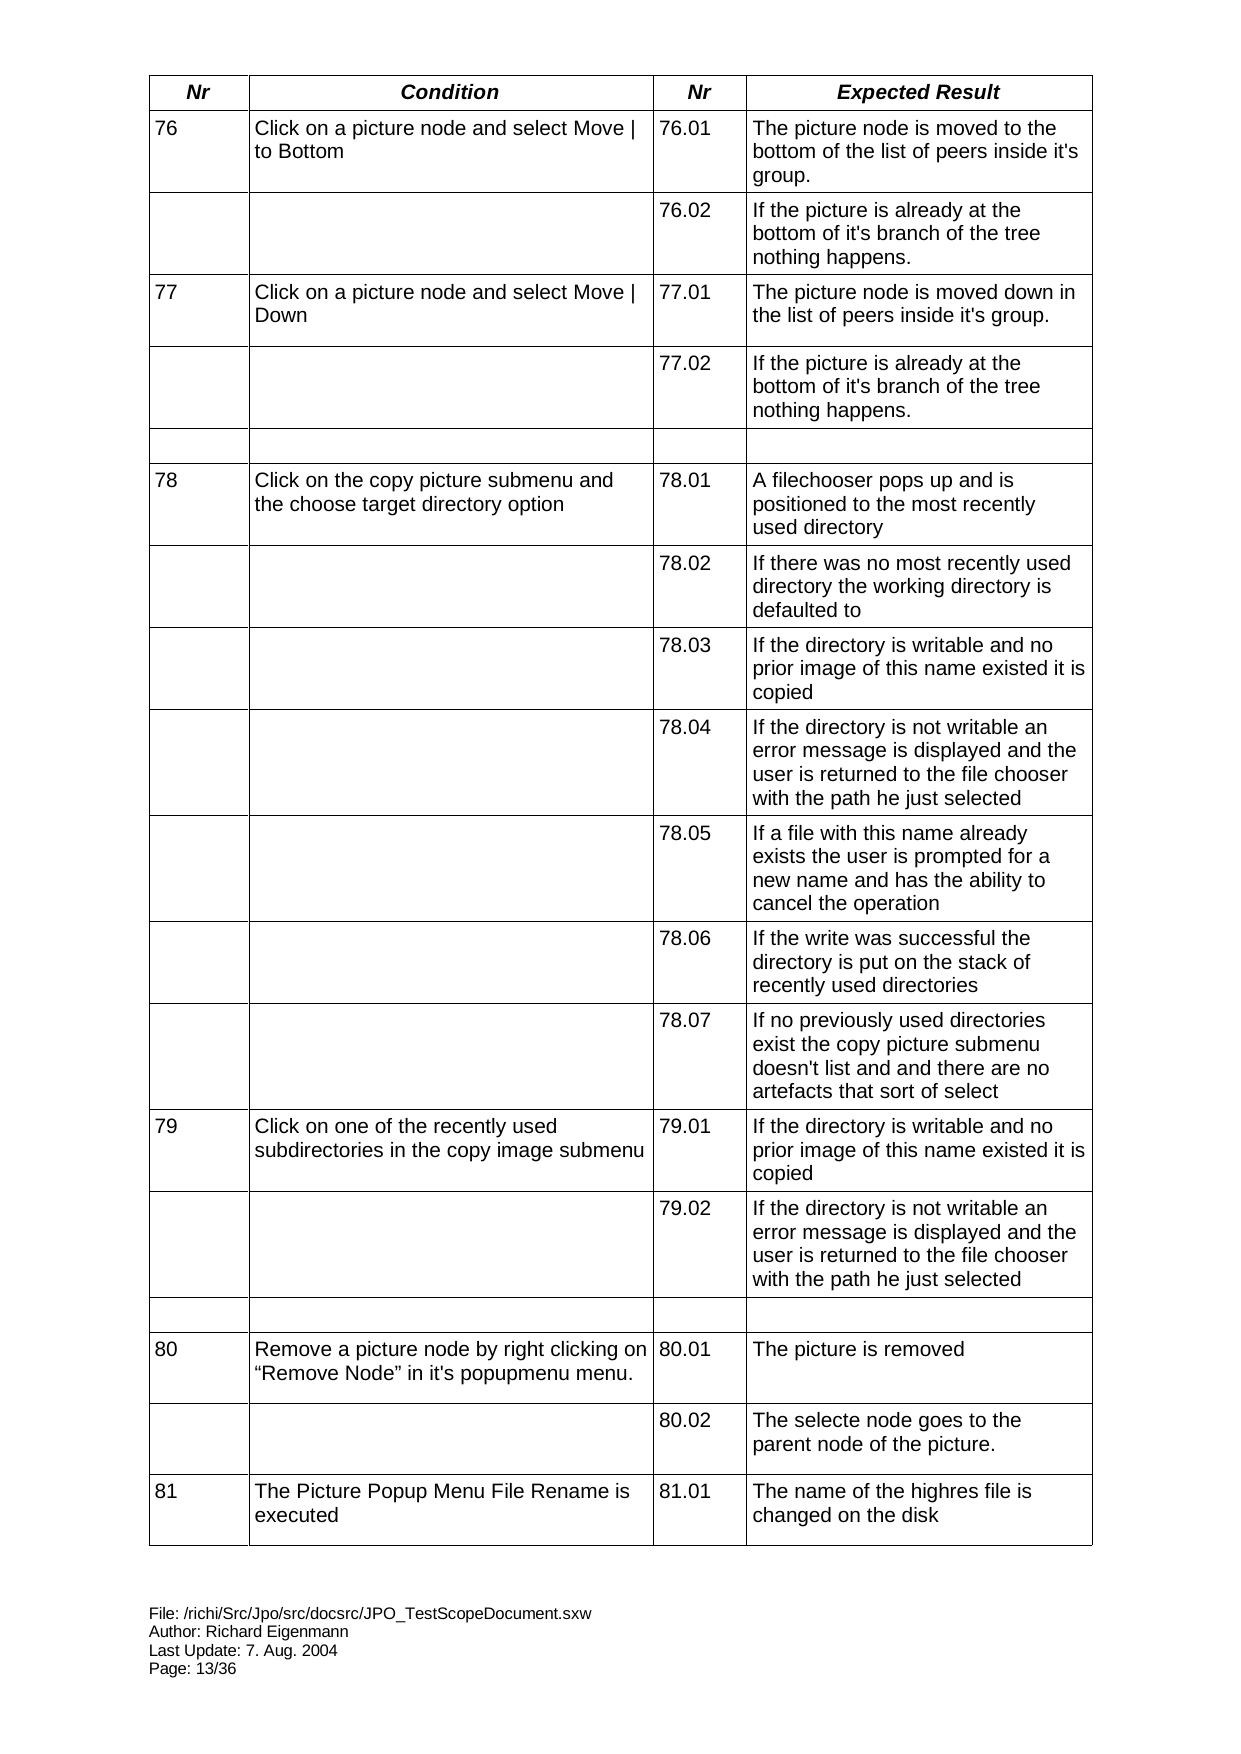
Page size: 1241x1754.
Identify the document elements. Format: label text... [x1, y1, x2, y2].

table_cell [250, 347, 653, 428]
table_cell The Picture Popup Menu File Rename is executed [250, 1475, 653, 1545]
table_cell [250, 1404, 653, 1474]
table_cell If a file with this name already exists the user is prompted for a new name and has the ability to cancel the operation [747, 816, 1092, 921]
table_cell 78.03 [654, 628, 746, 709]
table_cell [250, 1004, 653, 1109]
table_cell 79.02 [654, 1192, 746, 1297]
table_cell Remove a picture node by right clicking on “Remove Node” in it's popupmenu menu. [250, 1333, 653, 1403]
table_cell [150, 922, 248, 1003]
table_cell [150, 347, 248, 428]
table_cell [150, 816, 248, 921]
table_cell 80.02 [654, 1404, 746, 1474]
table_cell 79 [150, 1110, 248, 1191]
table_cell Click on one of the recently used subdirectories in the copy image submenu [250, 1110, 653, 1191]
table_cell [150, 193, 248, 274]
table_cell [250, 1192, 653, 1297]
table_cell If the picture is already at the bottom of it's branch of the tree nothing happens. [747, 193, 1092, 274]
table_header Expected Result [747, 76, 1092, 110]
table_cell If the picture is already at the bottom of it's branch of the tree nothing happens. [747, 347, 1092, 428]
table_cell 78.05 [654, 816, 746, 921]
table_cell 78.07 [654, 1004, 746, 1109]
table_cell 81.01 [654, 1475, 746, 1545]
table_cell [150, 628, 248, 709]
table_cell 76.02 [654, 193, 746, 274]
table_cell If the directory is writable and no prior image of this name existed it is copied [747, 628, 1092, 709]
table_cell [250, 628, 653, 709]
table_cell 76 [150, 111, 248, 192]
table_cell The selecte node goes to the parent node of the picture. [747, 1404, 1092, 1474]
table_cell [747, 1298, 1092, 1332]
table_header Nr [150, 76, 248, 110]
table_cell 79.01 [654, 1110, 746, 1191]
table_cell If there was no most recently used directory the working directory is defaulted to [747, 546, 1092, 627]
table_cell 78 [150, 464, 248, 545]
table_cell Click on the copy picture submenu and the choose target directory option [250, 464, 653, 545]
table_cell 80 [150, 1333, 248, 1403]
table_cell If the directory is writable and no prior image of this name existed it is copied [747, 1110, 1092, 1191]
table_cell [250, 546, 653, 627]
table_cell [250, 1298, 653, 1332]
table_cell [747, 429, 1092, 463]
table_cell If the directory is not writable an error message is displayed and the user is returned to the file chooser with the path he just selected [747, 1192, 1092, 1297]
table_cell 78.01 [654, 464, 746, 545]
table_cell 78.02 [654, 546, 746, 627]
table_cell 80.01 [654, 1333, 746, 1403]
table_cell [150, 429, 248, 463]
table_cell [654, 429, 746, 463]
table_cell 81 [150, 1475, 248, 1545]
table_cell Click on a picture node and select Move | to Bottom [250, 111, 653, 192]
table_cell [250, 816, 653, 921]
table_cell The name of the highres file is changed on the disk [747, 1475, 1092, 1545]
table_cell [250, 429, 653, 463]
table_cell 78.06 [654, 922, 746, 1003]
table_cell [150, 1192, 248, 1297]
table_cell [150, 546, 248, 627]
table_cell If the directory is not writable an error message is displayed and the user is returned to the file chooser with the path he just selected [747, 710, 1092, 815]
table_cell [150, 1004, 248, 1109]
table_cell [150, 1298, 248, 1332]
table_cell The picture is removed [747, 1333, 1092, 1403]
table_cell 77.01 [654, 275, 746, 346]
table_cell [654, 1298, 746, 1332]
table_cell [250, 710, 653, 815]
table_cell [150, 1404, 248, 1474]
table_cell The picture node is moved down in the list of peers inside it's group. [747, 275, 1092, 346]
table_cell 78.04 [654, 710, 746, 815]
table_header Nr [654, 76, 746, 110]
table_header Condition [250, 76, 653, 110]
table_cell A filechooser pops up and is positioned to the most recently used directory [747, 464, 1092, 545]
table_cell 76.01 [654, 111, 746, 192]
table_cell 77 [150, 275, 248, 346]
table_cell If no previously used directories exist the copy picture submenu doesn't list and and there are no artefacts that sort of select [747, 1004, 1092, 1109]
table_cell Click on a picture node and select Move | Down [250, 275, 653, 346]
table_cell [150, 710, 248, 815]
table_cell [250, 193, 653, 274]
table_cell The picture node is moved to the bottom of the list of peers inside it's group. [747, 111, 1092, 192]
table_cell 77.02 [654, 347, 746, 428]
table_cell [250, 922, 653, 1003]
table_cell If the write was successful the directory is put on the stack of recently used directories [747, 922, 1092, 1003]
